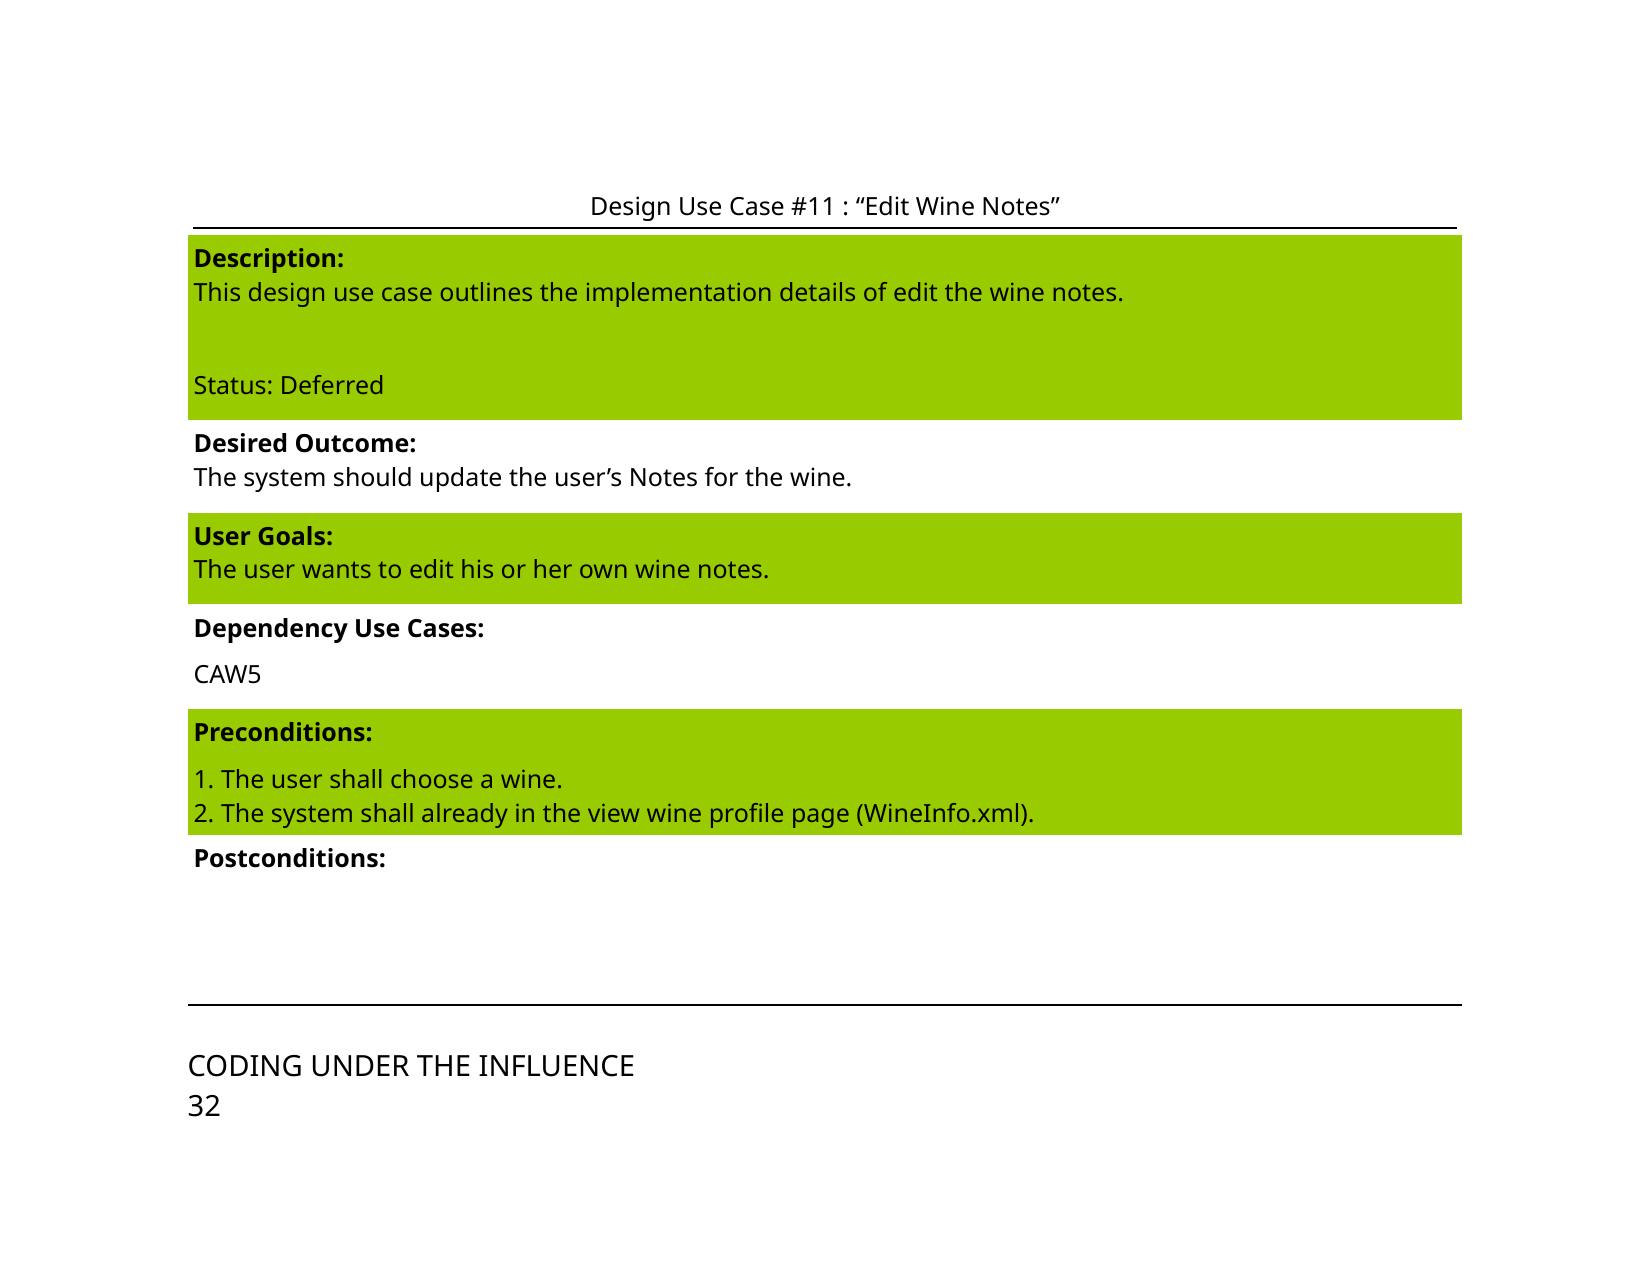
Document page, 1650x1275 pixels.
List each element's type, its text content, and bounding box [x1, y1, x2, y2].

table_cell Dependency Use Cases: CAW5 [188, 605, 1462, 709]
table_cell Preconditions: 1. The user shall choose a wine. 2. The system shall already in the view wine profile page (WineInfo.xml). [188, 709, 1462, 835]
table_cell Desired Outcome: The system should update the user’s Notes for the wine. [188, 420, 1462, 512]
table_header Design Use Case #11 : “Edit Wine Notes” [188, 179, 1462, 235]
table_cell Description: This design use case outlines the implementation details of edit the wine notes. Status: Deferred [188, 235, 1462, 420]
table_cell Postconditions: [188, 835, 1462, 893]
table_cell User Goals: The user wants to edit his or her own wine notes. [188, 513, 1462, 604]
